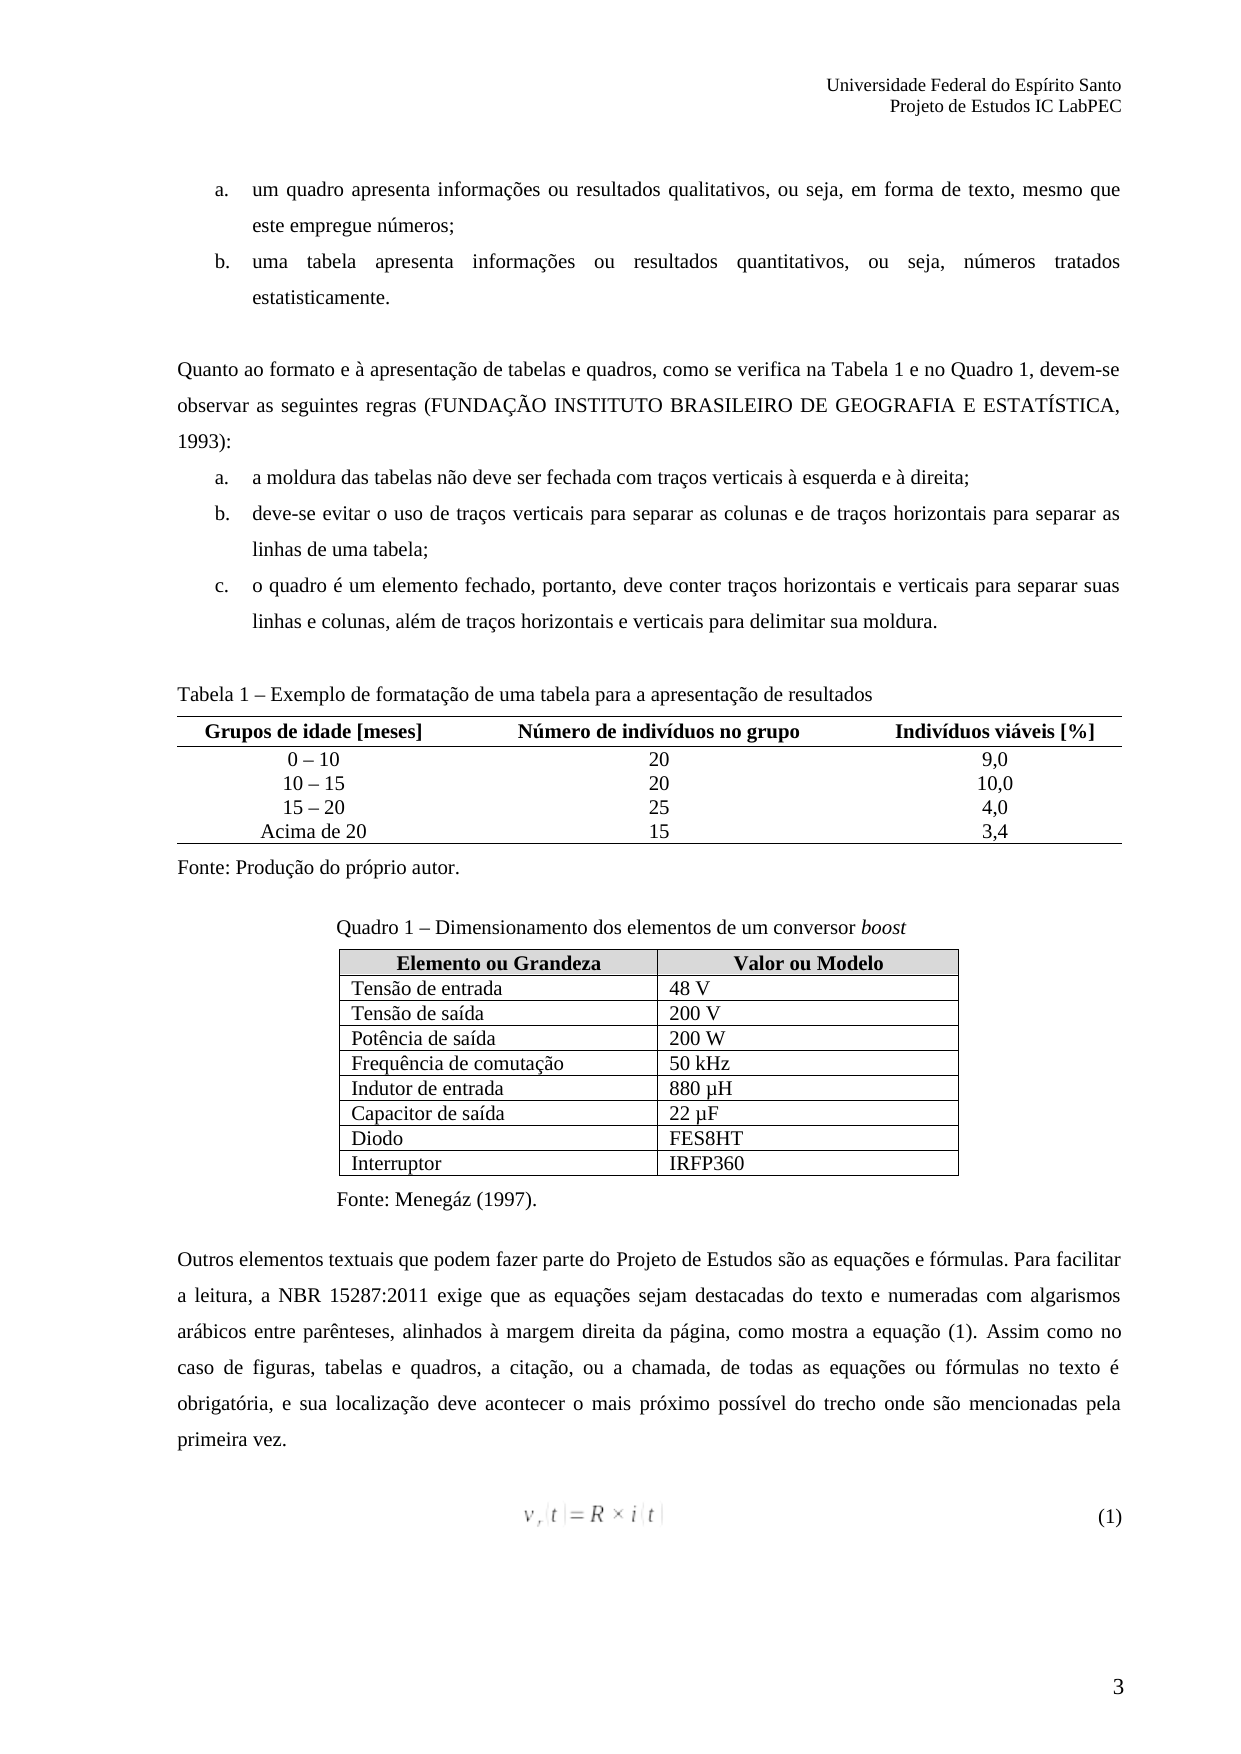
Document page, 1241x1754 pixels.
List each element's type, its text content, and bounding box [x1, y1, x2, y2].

table_cell 3,4 [868, 819, 1122, 843]
table_cell 15 [450, 819, 868, 843]
table_header Valor ou Modelo [658, 950, 958, 974]
table_cell 200 V [658, 1001, 958, 1025]
list um quadro apresenta informações ou resultados qualitativos, ou seja, em forma de texto, mesmo que este empregue números; [214, 177, 1122, 237]
table_cell 4,0 [868, 795, 1122, 819]
table_cell Tensão de entrada [340, 976, 657, 999]
text Fonte: Menegáz (1997). [336, 1187, 1122, 1211]
table_cell Indutor de entrada [340, 1076, 657, 1100]
table_cell 25 [450, 795, 868, 819]
table_cell 22 µF [658, 1101, 958, 1125]
list deve-se evitar o uso de traços verticais para separar as colunas e de traços horizontais para separar as linhas de uma tabela; [214, 501, 1122, 561]
table_cell 20 [450, 771, 868, 795]
table_cell 50 kHz [658, 1051, 958, 1075]
table_cell 20 [450, 747, 868, 771]
table_cell 200 W [658, 1026, 958, 1050]
table_cell Acima de 20 [177, 819, 450, 843]
table_cell Tensão de saída [340, 1001, 657, 1025]
table_cell Frequência de comutação [340, 1051, 657, 1075]
list a moldura das tabelas não deve ser fechada com traços verticais à esquerda e à direita; [214, 465, 1122, 489]
text Outros elementos textuais que podem fazer parte do Projeto de Estudos são as equações e fórmulas. Para facilitar a leitura, a NBR 15287:2011 exige que as equações sejam destacadas do texto e numeradas com algarismos arábicos entre parênteses, alinhados à margem direita da página, como mostra a equação (1). Assim como no caso de figuras, tabelas e quadros, a citação, ou a chamada, de todas as equações ou fórmulas no texto é obrigatória, e sua localização deve acontecer o mais próximo possível do trecho onde são mencionadas pela primeira vez. [177, 1247, 1122, 1451]
table_header (1) [1016, 1499, 1123, 1534]
list o quadro é um elemento fechado, portanto, deve conter traços horizontais e verticais para separar suas linhas e colunas, além de traços horizontais e verticais para delimitar sua moldura. [214, 573, 1122, 633]
table_cell Interruptor [340, 1151, 657, 1175]
list uma tabela apresenta informações ou resultados quantitativos, ou seja, números tratados estatisticamente. [214, 249, 1122, 309]
table_header Número de indivíduos no grupo [450, 717, 868, 746]
table_cell 10,0 [868, 771, 1122, 795]
table_cell 48 V [658, 976, 958, 999]
table_cell 880 µH [658, 1076, 958, 1100]
text Tabela 1 – Exemplo de formatação de uma tabela para a apresentação de resultados [177, 682, 1122, 706]
table_cell Capacitor de saída [340, 1101, 657, 1125]
text Quadro 1 – Dimensionamento dos elementos de um conversor boost [336, 915, 1122, 939]
table_cell Potência de saída [340, 1026, 657, 1050]
table_header Elemento ou Grandeza [340, 950, 657, 974]
table_cell FES8HT [658, 1126, 958, 1150]
table_cell 9,0 [868, 747, 1122, 771]
text Quanto ao formato e à apresentação de tabelas e quadros, como se verifica na Tabela 1 e no Quadro 1, devem-se observar as seguintes regras (FUNDAÇÃO INSTITUTO BRASILEIRO DE GEOGRAFIA E ESTATÍSTICA, 1993): [177, 357, 1122, 453]
table_header [176, 1499, 1016, 1535]
table_header Indivíduos viáveis [%] [868, 717, 1122, 746]
table_cell 0 – 10 [177, 747, 450, 771]
table_cell 10 – 15 [177, 771, 450, 795]
text Fonte: Produção do próprio autor. [177, 855, 1122, 879]
table_cell Diodo [340, 1126, 657, 1150]
table_cell IRFP360 [658, 1151, 958, 1175]
table_header Grupos de idade [meses] [177, 717, 450, 746]
table_cell 15 – 20 [177, 795, 450, 819]
